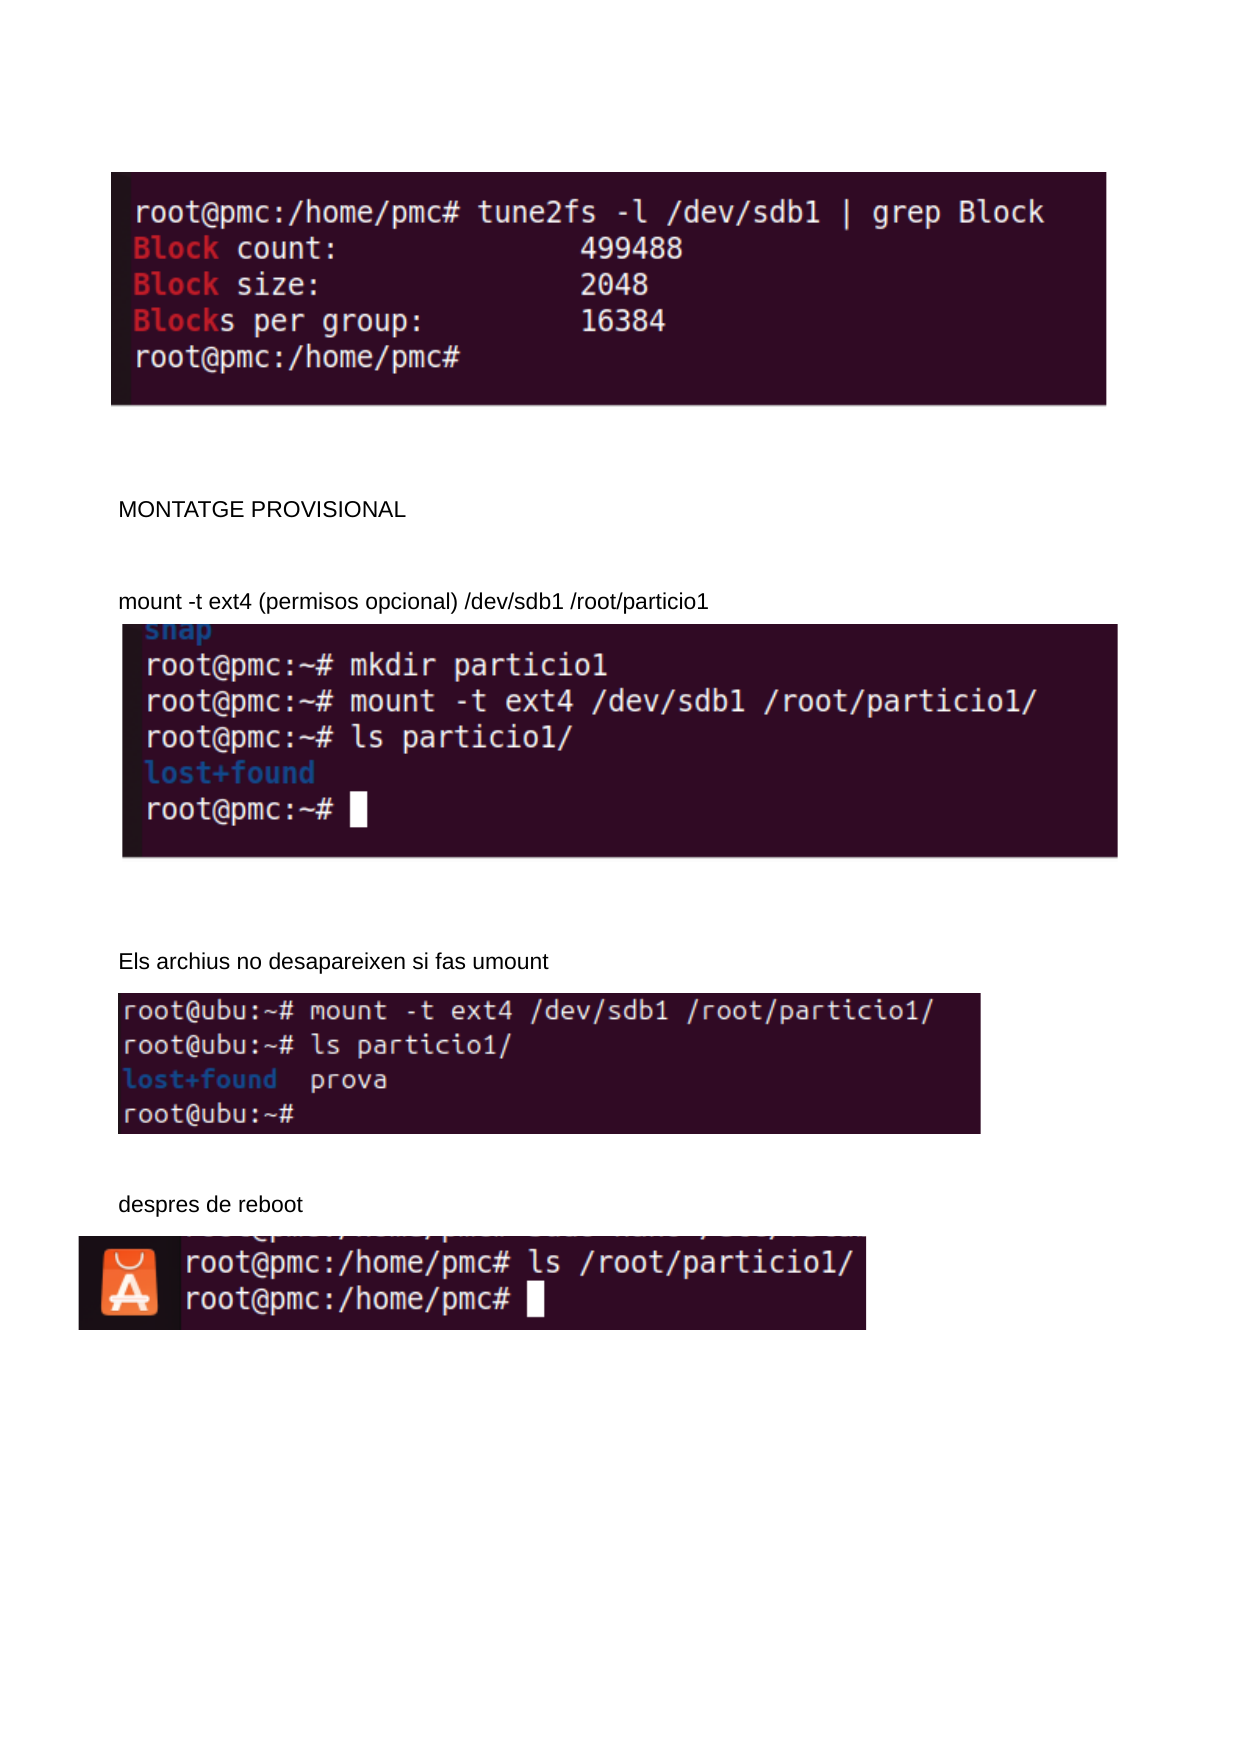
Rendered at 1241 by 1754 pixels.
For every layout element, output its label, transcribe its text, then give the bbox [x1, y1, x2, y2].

picture [122, 624, 1118, 862]
text despres de reboot [118, 1191, 1122, 1218]
picture [118, 993, 981, 1134]
text MONTATGE PROVISIONAL [118, 496, 1122, 522]
text mount -t ext4 (permisos opcional) /dev/sdb1 /root/particio1 [118, 588, 1122, 614]
text Els archius no desapareixen si fas umount [118, 948, 1122, 975]
picture [78, 1236, 867, 1330]
picture [111, 172, 1107, 410]
